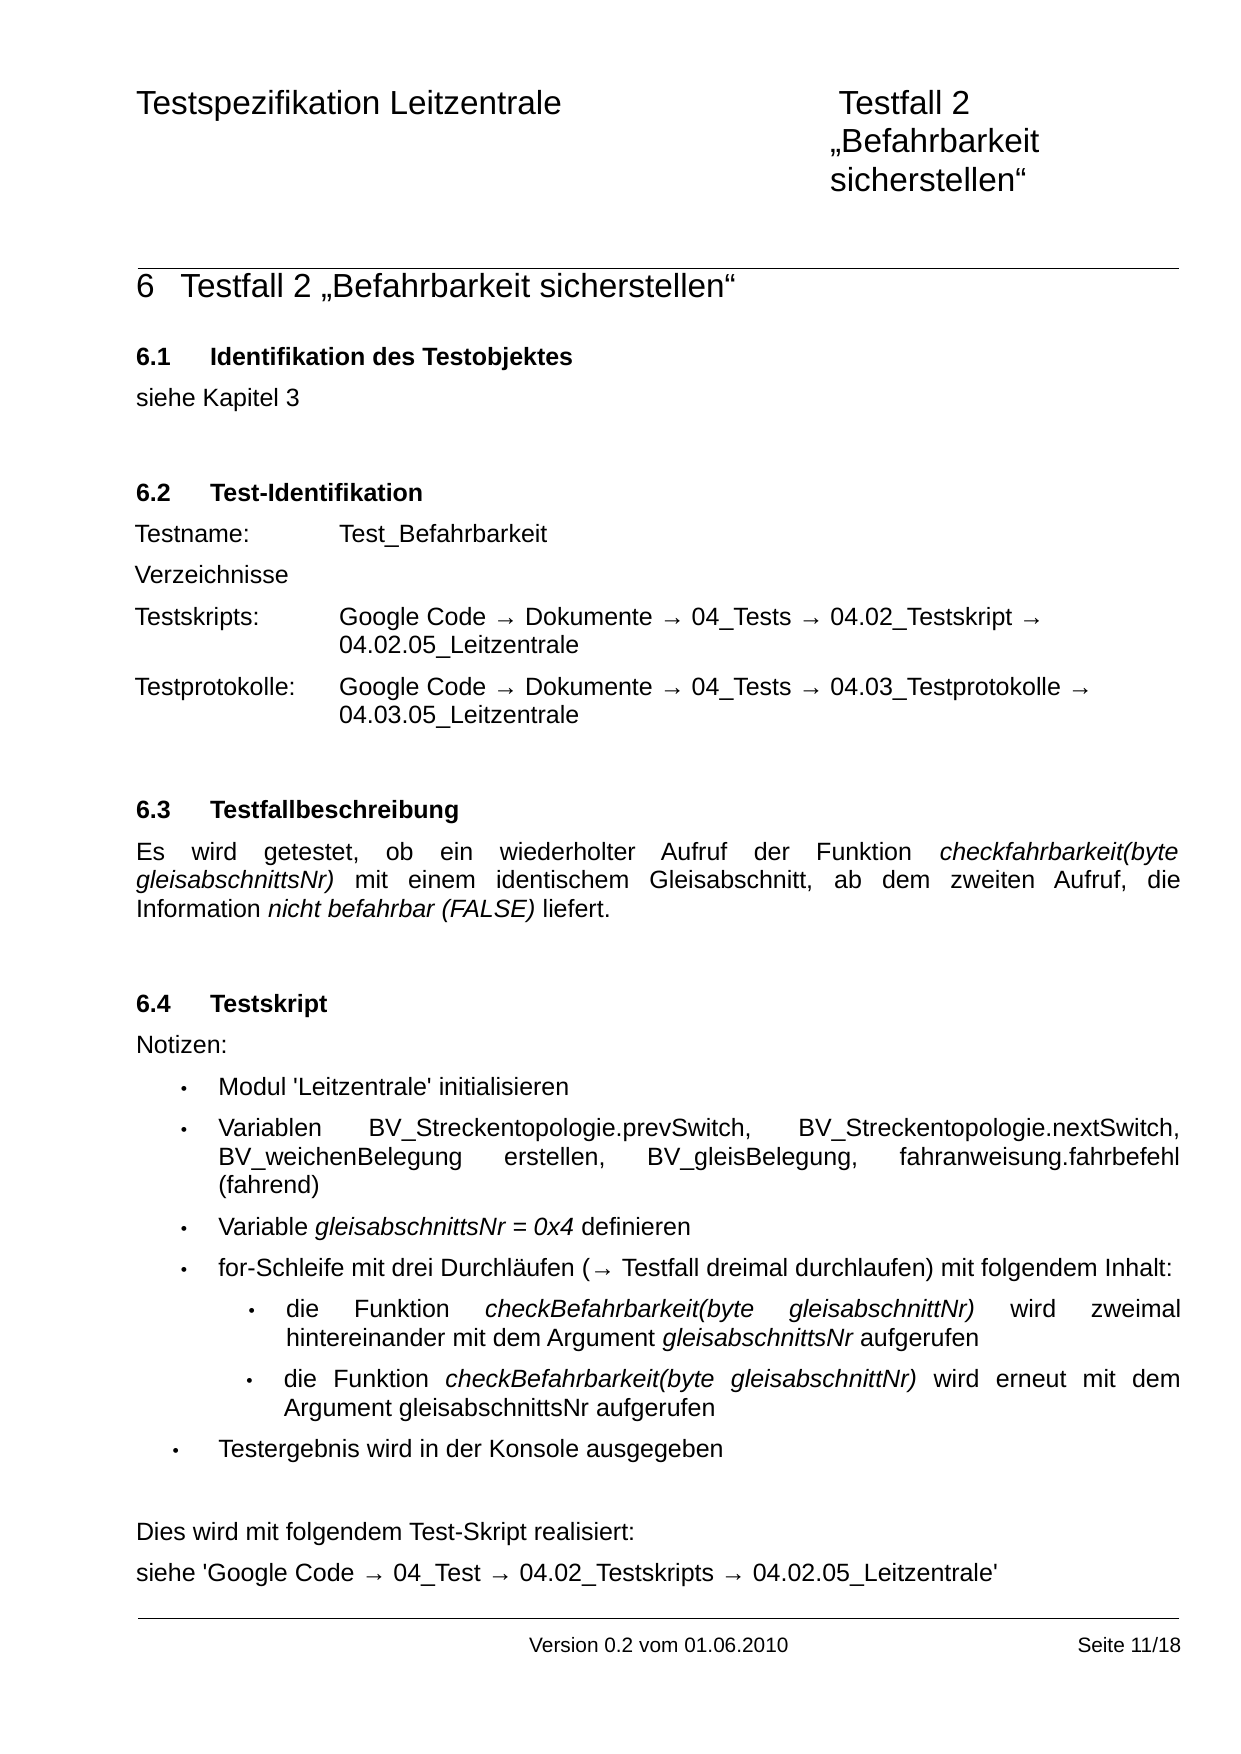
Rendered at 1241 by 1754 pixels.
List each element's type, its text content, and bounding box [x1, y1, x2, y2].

text Testskripts: Google Code → Dokumente → 04_Tests → 04.02_Testskript → 04.02.05_Leitzentrale [134, 602, 1181, 659]
text Testprotokolle: Google Code → Dokumente → 04_Tests → 04.03_Testprotokolle → 04.03.05_Leitzentrale [134, 672, 1181, 729]
list for-Schleife mit drei Durchläufen (→ Testfall dreimal durchlaufen) mit folgendem Inhalt: [181, 1253, 1181, 1282]
subtitle Testskript [136, 989, 1181, 1018]
text siehe 'Google Code → 04_Test → 04.02_Testskripts → 04.02.05_Leitzentrale' [136, 1558, 1181, 1587]
text siehe Kapitel 3 [136, 383, 1181, 412]
list Variable gleisabschnittsNr = 0x4 definieren [181, 1212, 1181, 1241]
text Notizen: [136, 1031, 1181, 1059]
text Verzeichnisse [134, 561, 1181, 589]
subtitle Test-Identifikation [136, 478, 1181, 507]
text Es wird getestet, ob ein wiederholter Aufruf der Funktion checkfahrbarkeit(byte gleisabschnittsNr) mit einem identischem Gleisabschnitt, ab dem zweiten Aufruf, die Information nicht befahrbar (FALSE) liefert. [136, 837, 1181, 923]
list die Funktion checkBefahrbarkeit(byte gleisabschnittNr) wird zweimal hintereinander mit dem Argument gleisabschnittsNr aufgerufen [248, 1294, 1181, 1352]
subtitle Testfall 2 „Befahrbarkeit sicherstellen“ [136, 289, 1181, 304]
list Testergebnis wird in der Konsole ausgegeben [172, 1434, 1181, 1463]
text Dies wird mit folgendem Test-Skript realisiert: [136, 1517, 1181, 1546]
subtitle Identifikation des Testobjektes [136, 342, 1181, 371]
text Testname: Test_Befahrbarkeit [134, 519, 1181, 548]
list Modul 'Leitzentrale' initialisieren [181, 1072, 1181, 1101]
list Variablen BV_Streckentopologie.prevSwitch, BV_Streckentopologie.nextSwitch, BV_weichenBelegung erstellen, BV_gleisBelegung, fahranweisung.fahrbefehl (fahrend) [181, 1113, 1181, 1199]
list die Funktion checkBefahrbarkeit(byte gleisabschnittNr) wird erneut mit dem Argument gleisabschnittsNr aufgerufen [246, 1364, 1181, 1422]
subtitle Testfallbeschreibung [136, 796, 1181, 824]
